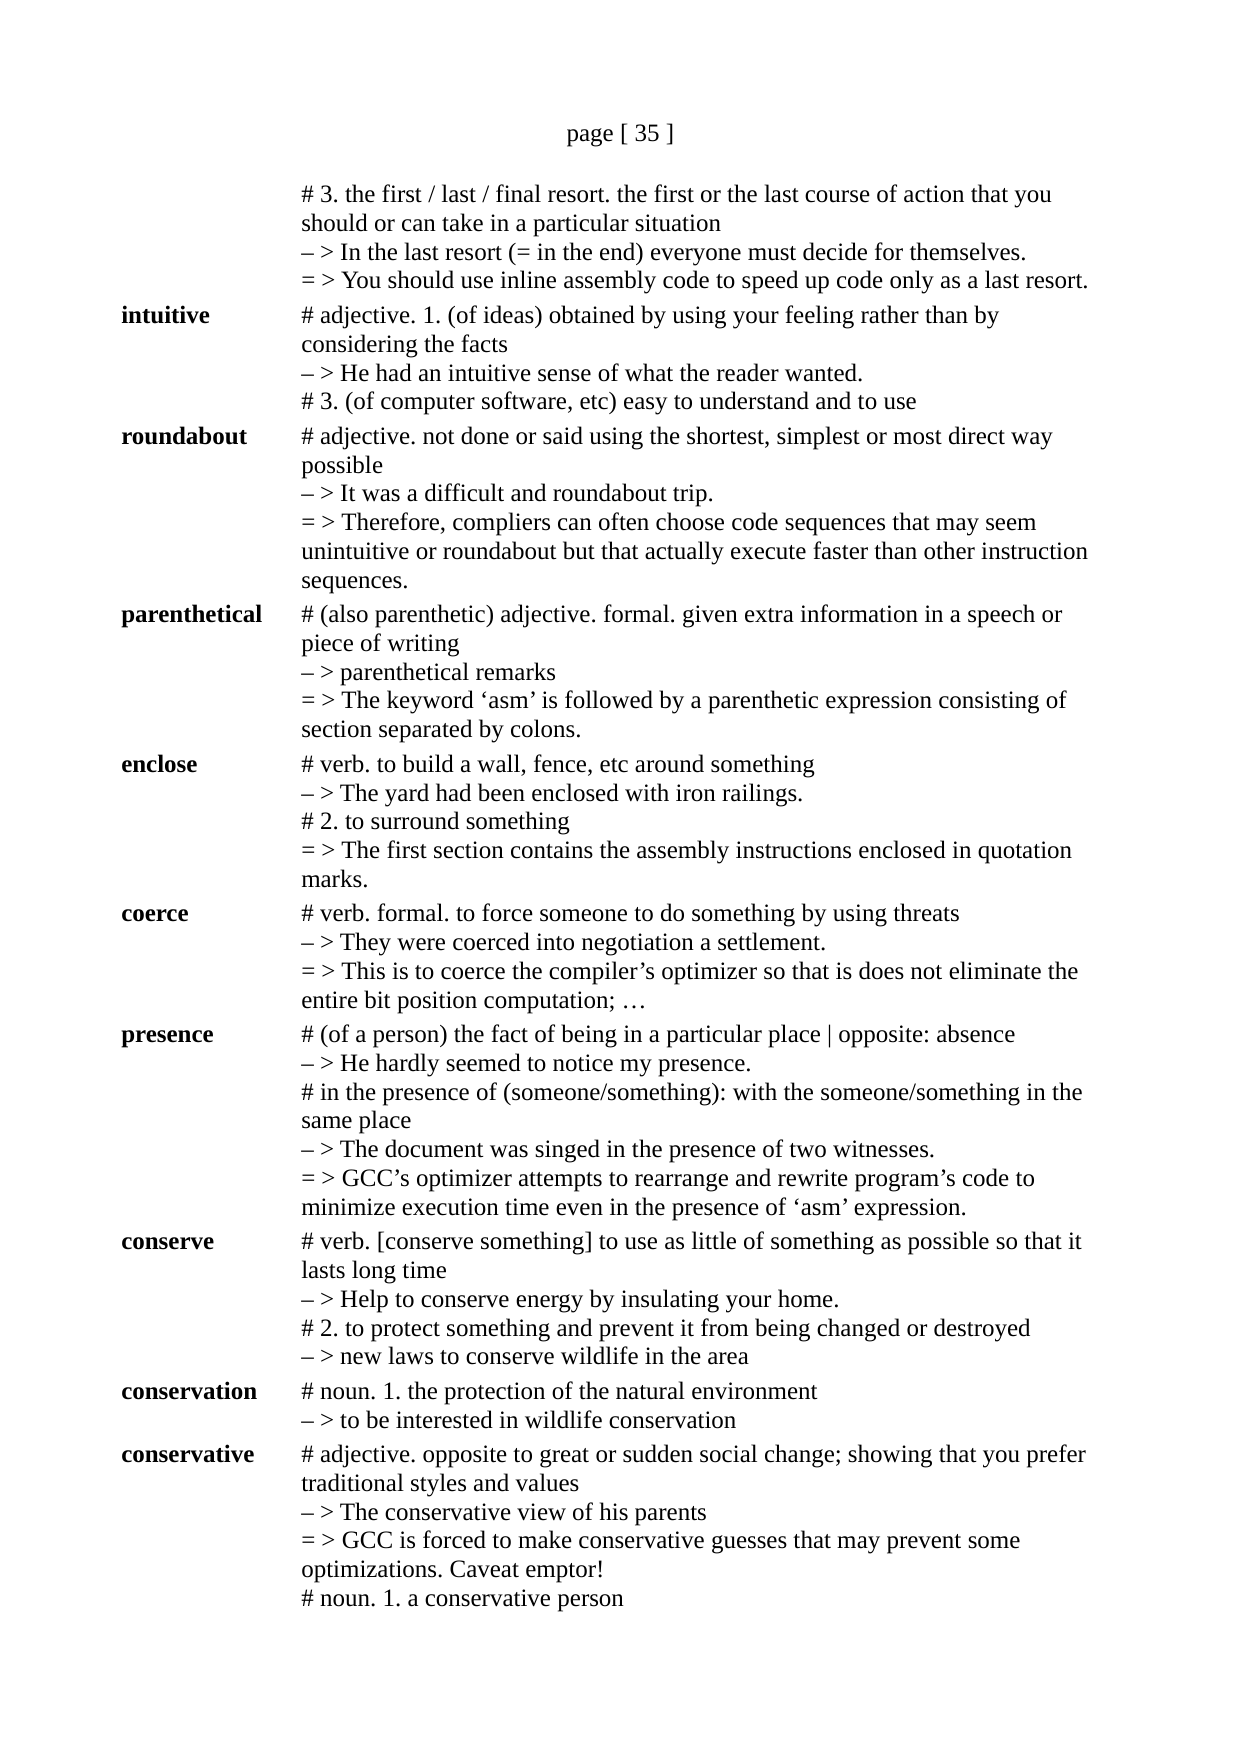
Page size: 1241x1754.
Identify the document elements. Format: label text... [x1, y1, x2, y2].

table_cell # adjective. not done or said using the shortest, simplest or most direct way possible – > It was a difficult and roundabout trip. = > Therefore, compliers can often choose code sequences that may seem unintuitive or roundabout but that actually execute faster than other instruction sequences. [298, 418, 1122, 596]
table_cell [118, 176, 298, 297]
table_cell # verb. to build a wall, fence, etc around something – > The yard had been enclosed with iron railings. # 2. to surround something = > The first section contains the assembly instructions enclosed in quotation marks. [298, 746, 1122, 896]
table_cell conservative [118, 1436, 298, 1615]
table_cell coerce [118, 896, 298, 1016]
table_cell enclose [118, 746, 298, 896]
table_cell # (also parenthetic) adjective. formal. given extra information in a speech or piece of writing – > parenthetical remarks = > The keyword ‘asm’ is followed by a parenthetic expression consisting of section separated by colons. [298, 596, 1122, 746]
table_cell conservation [118, 1373, 298, 1436]
table_cell parenthetical [118, 596, 298, 746]
table_cell intuitive [118, 297, 298, 418]
table_cell # adjective. 1. (of ideas) obtained by using your feeling rather than by considering the facts – > He had an intuitive sense of what the reader wanted. # 3. (of computer software, etc) easy to understand and to use [298, 297, 1122, 418]
table_cell conserve [118, 1224, 298, 1373]
table_cell # verb. formal. to force someone to do something by using threats – > They were coerced into negotiation a settlement. = > This is to coerce the compiler’s optimizer so that is does not eliminate the entire bit position computation; … [298, 896, 1122, 1016]
table_cell # 3. the first / last / final resort. the first or the last course of action that you should or can take in a particular situation – > In the last resort (= in the end) everyone must decide for themselves. = > You should use inline assembly code to speed up code only as a last resort. [298, 176, 1122, 297]
table_cell roundabout [118, 418, 298, 596]
table_cell # (of a person) the fact of being in a particular place | opposite: absence – > He hardly seemed to notice my presence. # in the presence of (someone/something): with the someone/something in the same place – > The document was singed in the presence of two witnesses. = > GCC’s optimizer attempts to rearrange and rewrite program’s code to minimize execution time even in the presence of ‘asm’ expression. [298, 1016, 1122, 1223]
table_cell # verb. [conserve something] to use as little of something as possible so that it lasts long time – > Help to conserve energy by insulating your home. # 2. to protect something and prevent it from being changed or destroyed – > new laws to conserve wildlife in the area [298, 1224, 1122, 1373]
table_cell # adjective. opposite to great or sudden social change; showing that you prefer traditional styles and values – > The conservative view of his parents = > GCC is forced to make conservative guesses that may prevent some optimizations. Caveat emptor! # noun. 1. a conservative person [298, 1436, 1122, 1615]
table_cell # noun. 1. the protection of the natural environment – > to be interested in wildlife conservation [298, 1373, 1122, 1436]
table_cell presence [118, 1016, 298, 1223]
